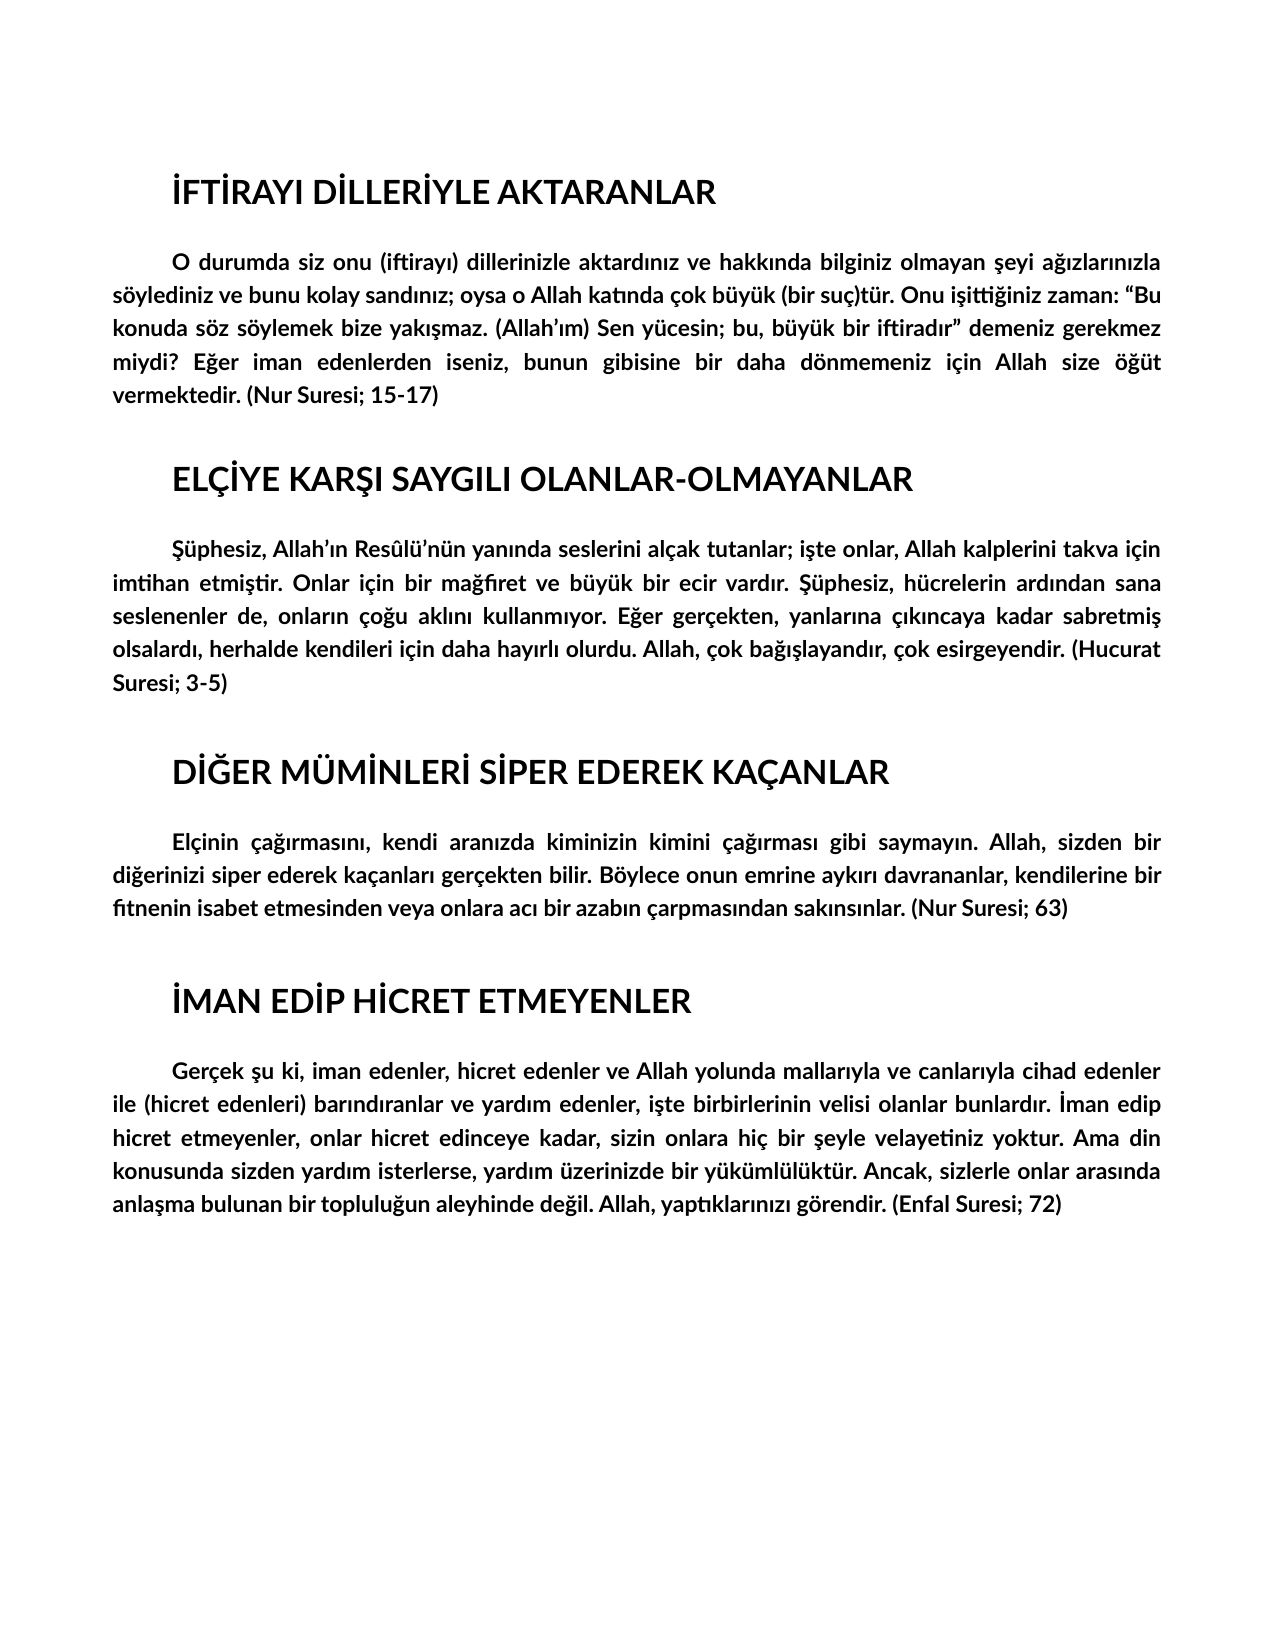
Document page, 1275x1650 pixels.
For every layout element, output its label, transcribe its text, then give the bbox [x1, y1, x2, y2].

text Şüphesiz, Allah’ın Resûlü’nün yanında seslerini alçak tutanlar; işte onlar, Allah kalplerini takva için imtihan etmiştir. Onlar için bir mağfiret ve büyük bir ecir vardır. Şüphesiz, hücrelerin ardından sana seslenenler de, onların çoğu aklını kullanmıyor. Eğer gerçekten, yanlarına çıkıncaya kadar sabretmiş olsalardı, herhalde kendileri için daha hayırlı olurdu. Allah, çok bağışlayandır, çok esirgeyendir. (Hucurat Suresi; 3-5) [112, 531, 1162, 698]
text O durumda siz onu (iftirayı) dillerinizle aktardınız ve hakkında bilginiz olmayan şeyi ağızlarınızla söylediniz ve bunu kolay sandınız; oysa o Allah katında çok büyük (bir suç)tür. Onu işittiğiniz zaman: “Bu konuda söz söylemek bize yakışmaz. (Allah’ım) Sen yücesin; bu, büyük bir iftiradır” demeniz gerekmez miydi? Eğer iman edenlerden iseniz, bunun gibisine bir daha dönmemeniz için Allah size öğüt vermektedir. (Nur Suresi; 15-17) [112, 243, 1162, 410]
text İMAN EDİP HİCRET ETMEYENLER [112, 990, 1162, 1019]
text DİĞER MÜMİNLERİ SİPER EDEREK KAÇANLAR [762, 761, 1162, 790]
text DİĞER MÜMİNLERİ SİPER EDEREK KAÇANLAR [112, 761, 769, 790]
text İFTİRAYI DİLLERİYLE AKTARANLAR [112, 181, 1162, 210]
text ELÇİYE KARŞI SAYGILI OLANLAR-OLMAYANLAR [112, 464, 1162, 498]
text Elçinin çağırmasını, kendi aranızda kiminizin kimini çağırması gibi saymayın. Allah, sizden bir diğerinizi siper ederek kaçanları gerçekten bilir. Böylece onun emrine aykırı davrananlar, kendilerine bir fitnenin isabet etmesinden veya onlara acı bir azabın çarpmasından sakınsınlar. (Nur Suresi; 63) [112, 823, 1162, 923]
text Gerçek şu ki, iman edenler, hicret edenler ve Allah yolunda mallarıyla ve canlarıyla cihad edenler ile (hicret edenleri) barındıranlar ve yardım edenler, işte birbirlerinin velisi olanlar bunlardır. İman edip hicret etmeyenler, onlar hicret edinceye kadar, sizin onlara hiç bir şeyle velayetiniz yoktur. Ama din konusunda sizden yardım isterlerse, yardım üzerinizde bir yükümlülüktür. Ancak, sizlerle onlar arasında anlaşma bulunan bir topluluğun aleyhinde değil. Allah, yaptıklarınızı görendir. (Enfal Suresi; 72) [112, 1053, 1162, 1219]
